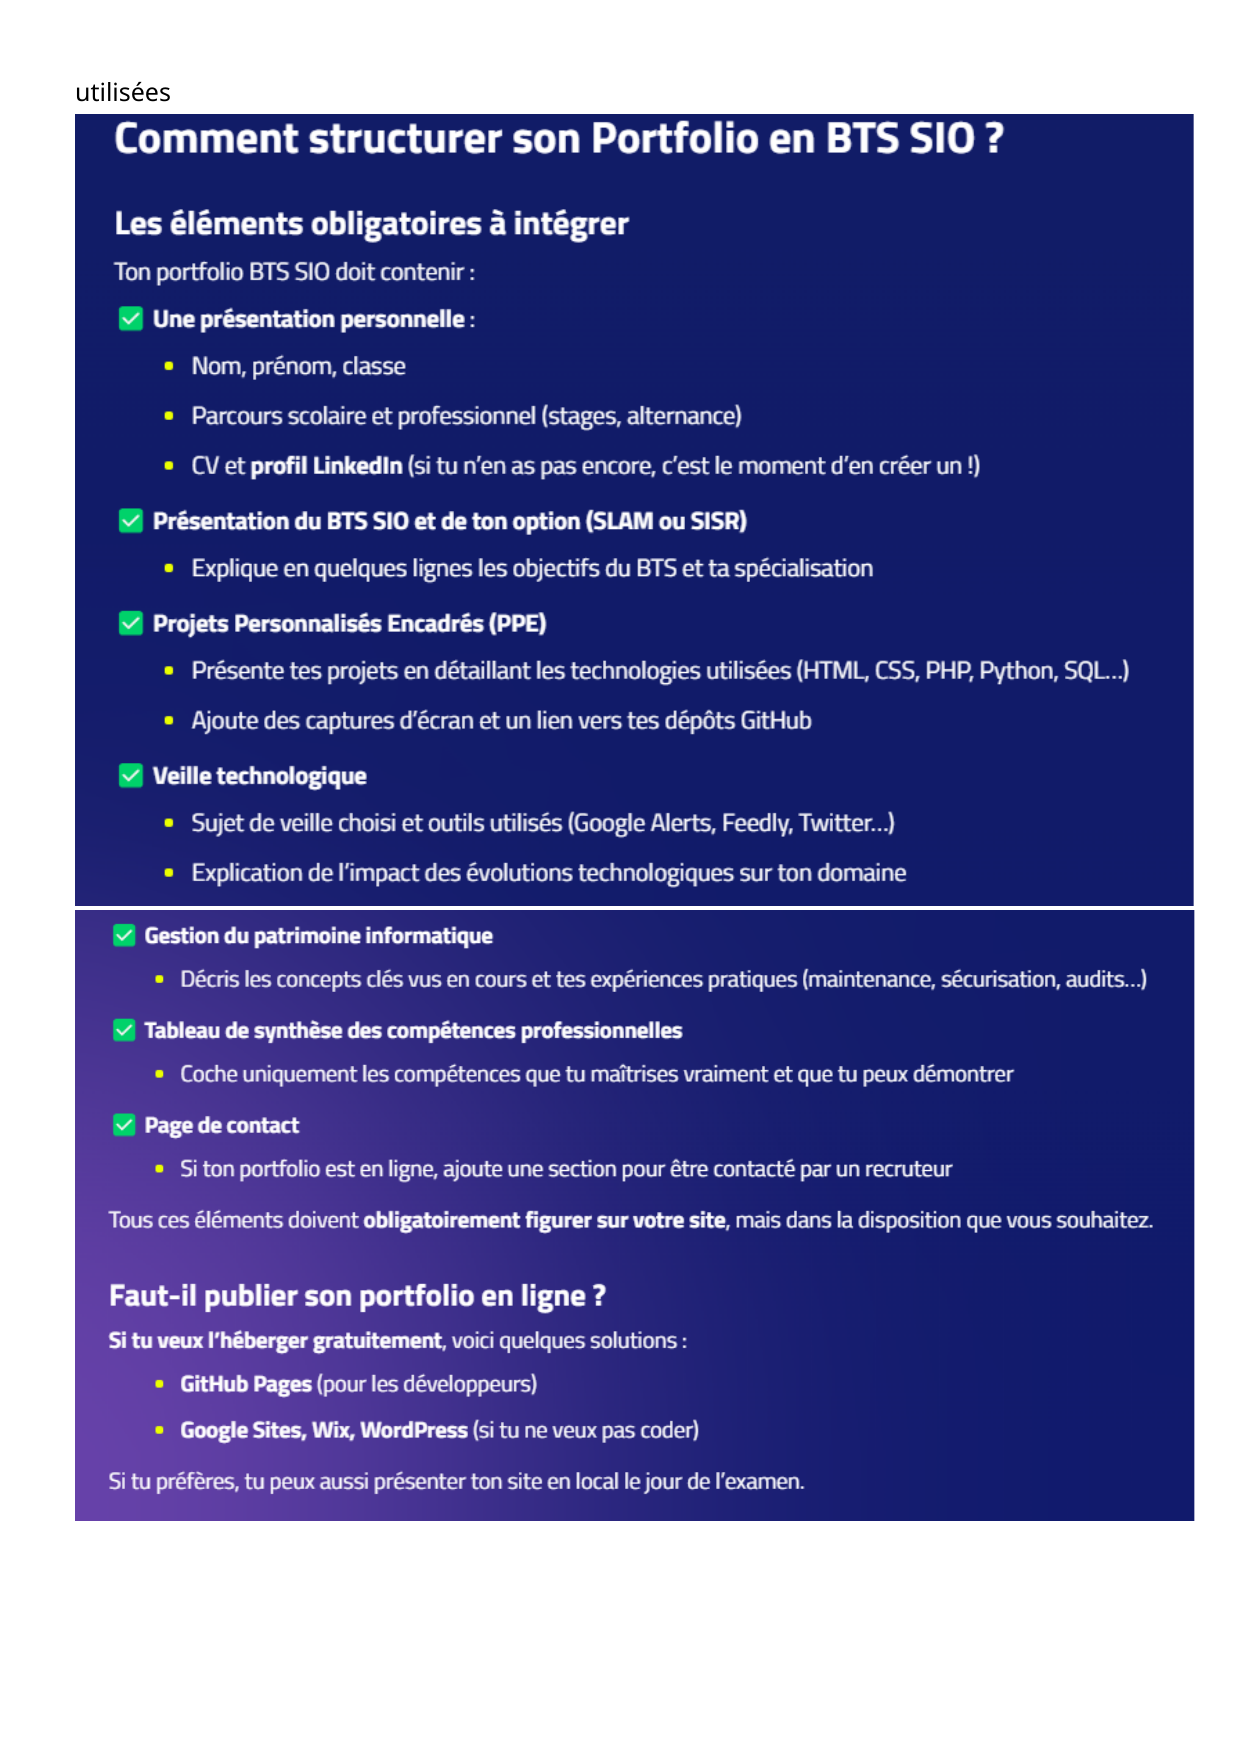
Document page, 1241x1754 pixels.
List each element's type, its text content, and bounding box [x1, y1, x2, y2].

text utilisées [75, 75, 1165, 114]
text [75, 906, 1165, 910]
